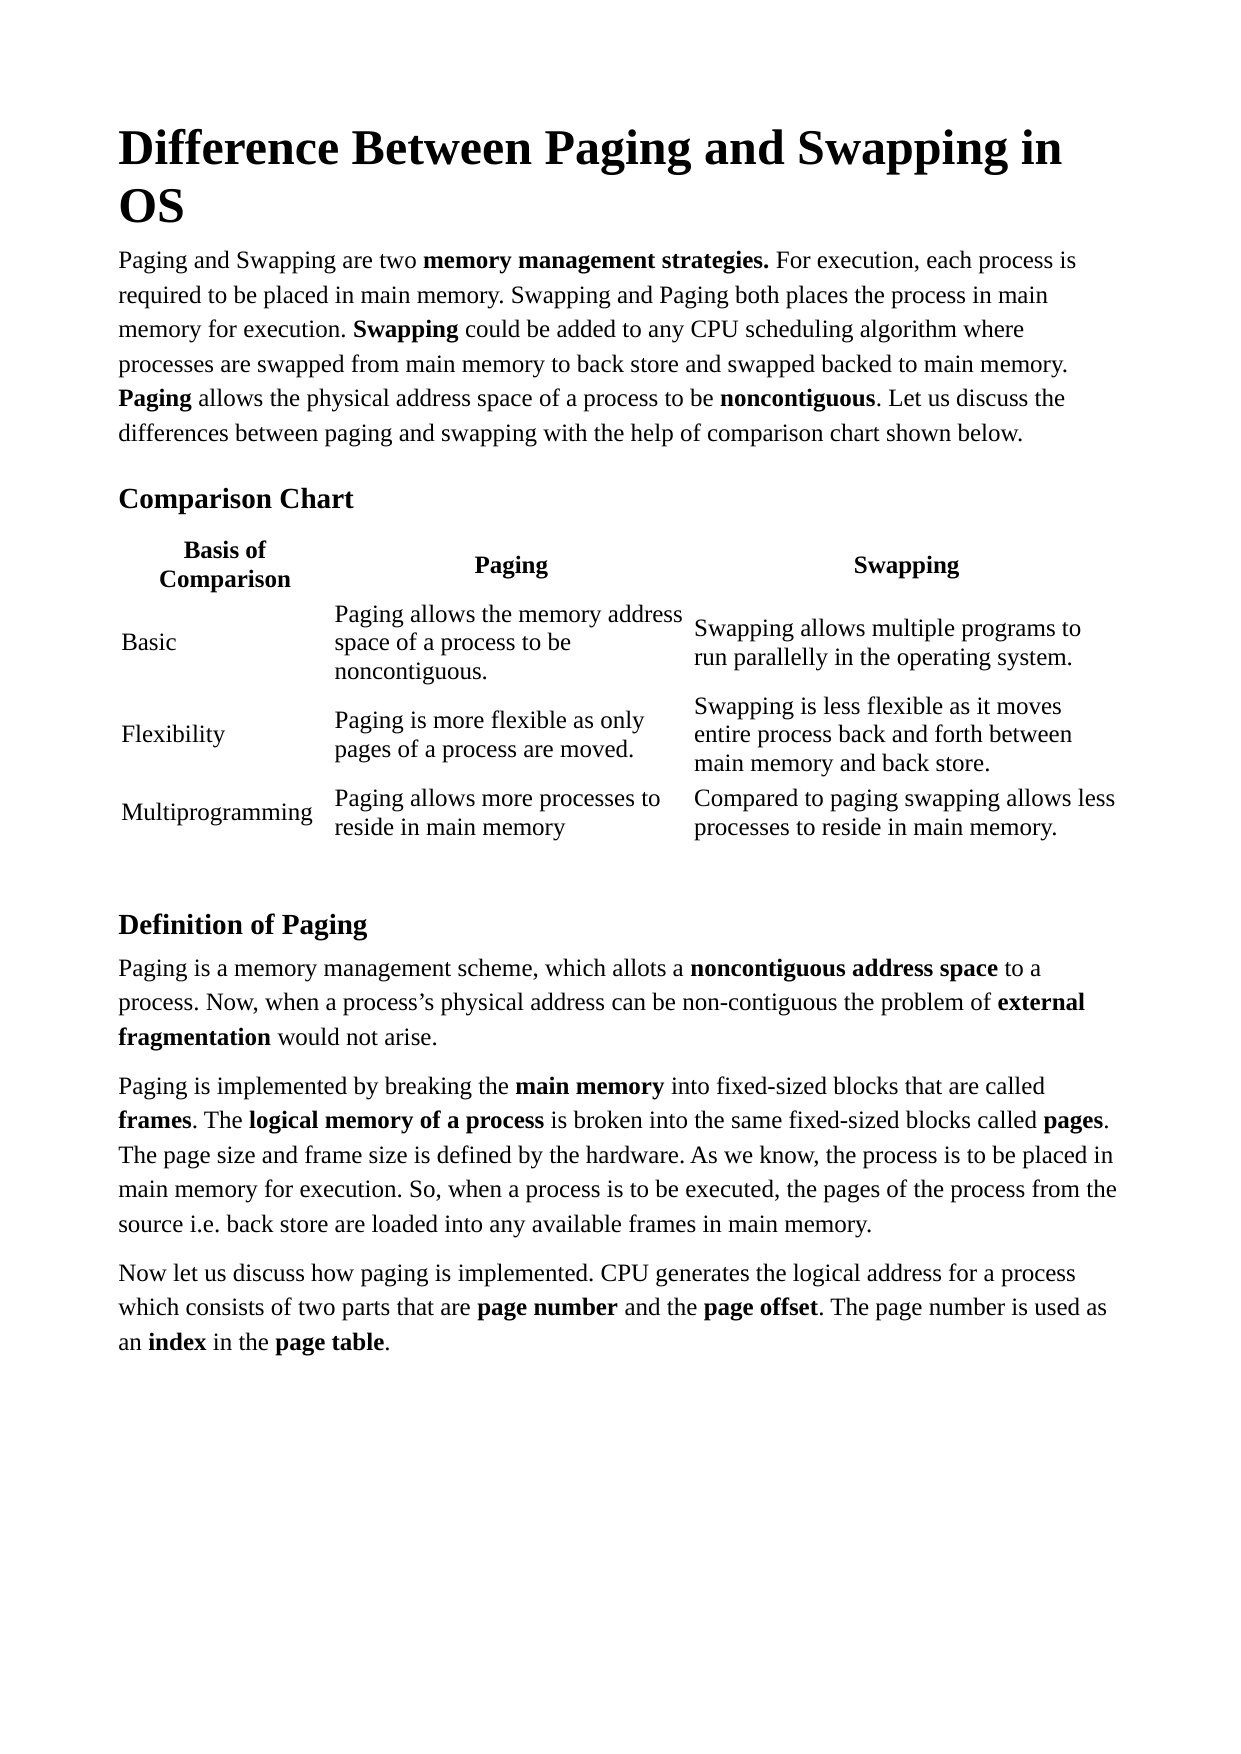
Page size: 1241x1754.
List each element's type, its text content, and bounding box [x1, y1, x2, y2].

table_cell Paging allows more processes to reside in main memory [331, 780, 691, 843]
table_header Paging [331, 533, 691, 596]
table_cell Swapping allows multiple programs to run parallelly in the operating system. [691, 596, 1122, 688]
subtitle Difference Between Paging and Swapping in OS [118, 118, 1122, 233]
text Paging and Swapping are two memory management strategies. For execution, each process is required to be placed in main memory. Swapping and Paging both places the process in main memory for execution. Swapping could be added to any CPU scheduling algorithm where processes are swapped from main memory to back store and swapped backed to main memory. Paging allows the physical address space of a process to be noncontiguous. Let us discuss the differences between paging and swapping with the help of comparison chart shown below. [118, 246, 1122, 447]
table_cell Flexibility [118, 688, 331, 780]
table_header Swapping [691, 533, 1122, 596]
table_cell Compared to paging swapping allows less processes to reside in main memory. [691, 780, 1122, 843]
table_cell Paging is more flexible as only pages of a process are moved. [331, 688, 691, 780]
table_cell Paging allows the memory address space of a process to be noncontiguous. [331, 596, 691, 688]
subtitle Comparison Chart [118, 482, 1122, 515]
table_header Basis of Comparison [118, 533, 331, 596]
text Paging is a memory management scheme, which allots a noncontiguous address space to a process. Now, when a process’s physical address can be non-contiguous the problem of external fragmentation would not arise. [118, 953, 1122, 1051]
text Paging is implemented by breaking the main memory into fixed-sized blocks that are called frames. The logical memory of a process is broken into the same fixed-sized blocks called pages. The page size and frame size is defined by the hardware. As we know, the process is to be placed in main memory for execution. So, when a process is to be executed, the pages of the process from the source i.e. back store are loaded into any available frames in main memory. [118, 1071, 1122, 1238]
text Now let us discuss how paging is implemented. CPU generates the logical address for a process which consists of two parts that are page number and the page offset. The page number is used as an index in the page table. [118, 1258, 1122, 1356]
table_cell Multiprogramming [118, 780, 331, 843]
table_cell Basic [118, 596, 331, 688]
subtitle Definition of Paging [118, 907, 1122, 941]
table_cell Swapping is less flexible as it moves entire process back and forth between main memory and back store. [691, 688, 1122, 780]
